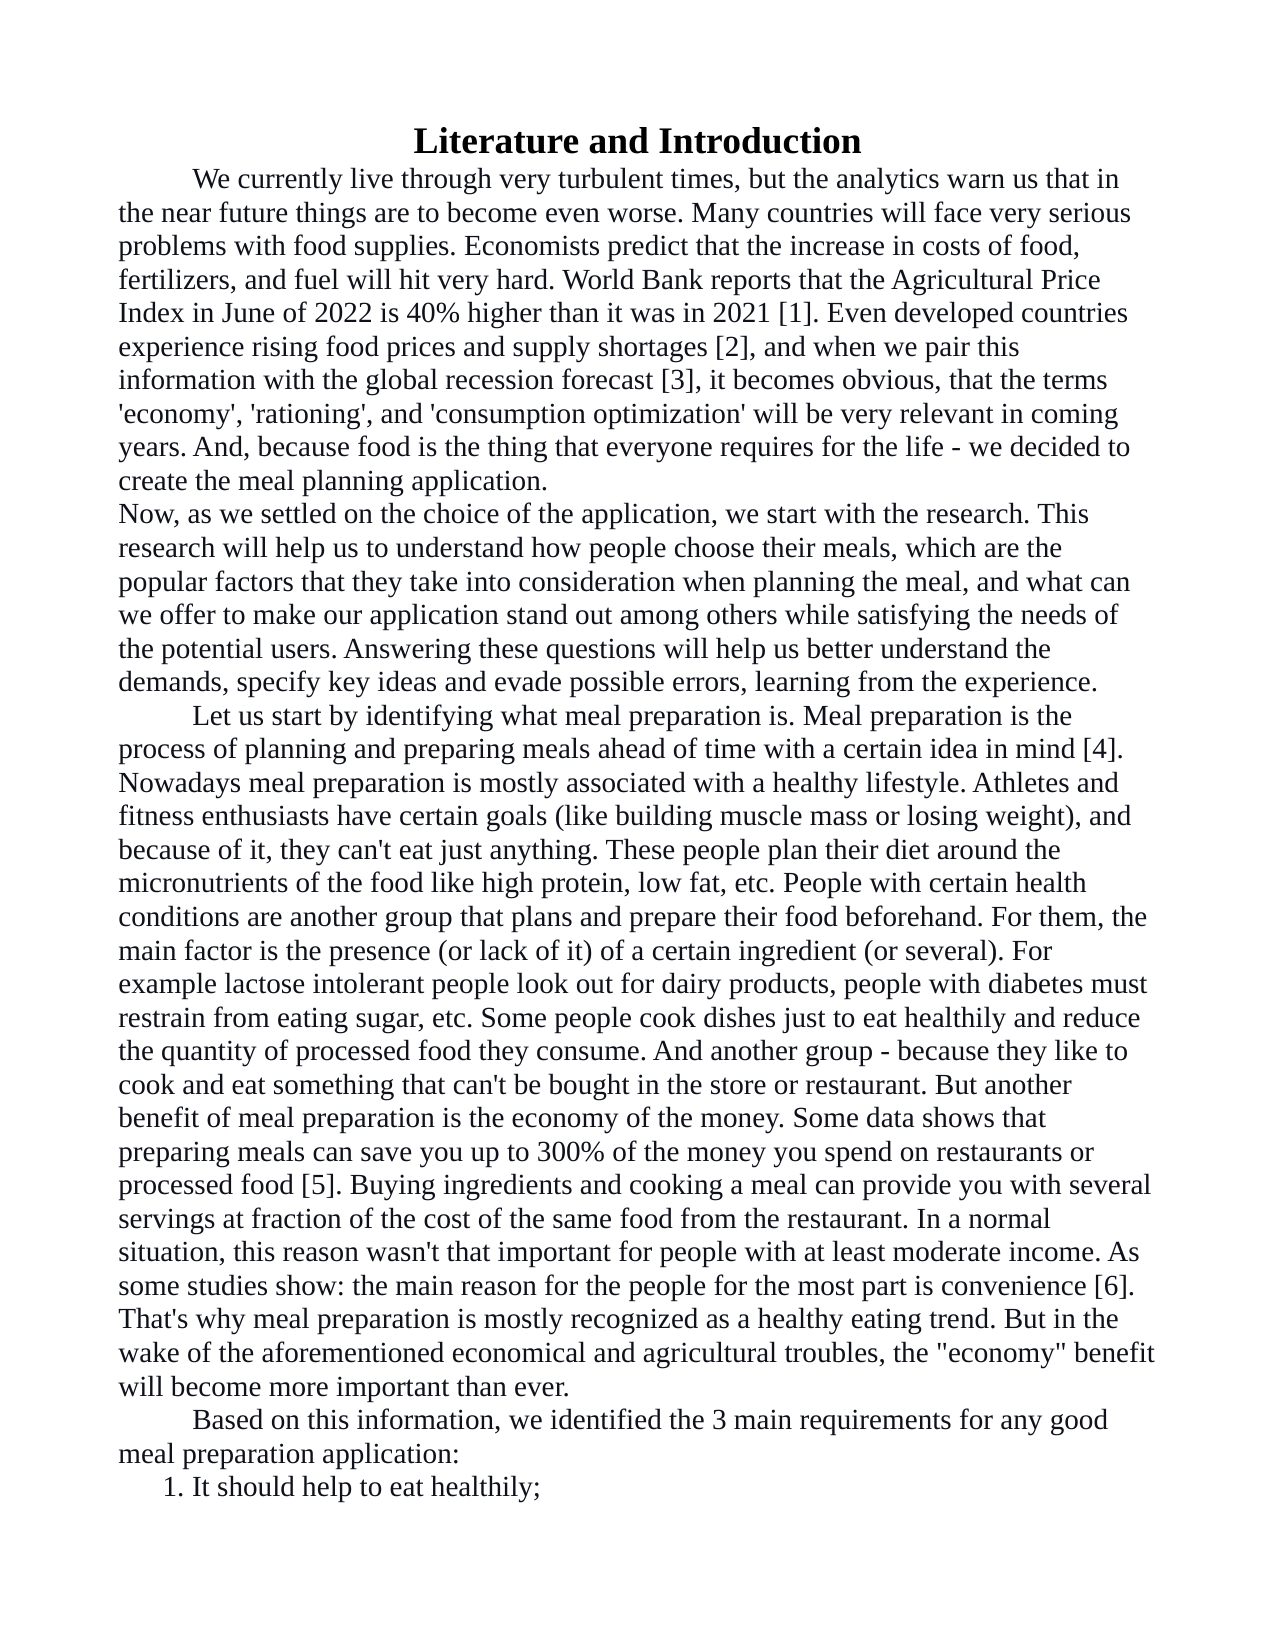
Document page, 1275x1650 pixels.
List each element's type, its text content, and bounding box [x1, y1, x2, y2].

text Based on this information, we identified the 3 main requirements for any good meal preparation application: [118, 1402, 1157, 1469]
text Now, as we settled on the choice of the application, we start with the research. This research will help us to understand how people choose their meals, which are the popular factors that they take into consideration when planning the meal, and what can we offer to make our application stand out among others while satisfying the needs of the potential users. Answering these questions will help us better understand the demands, specify key ideas and evade possible errors, learning from the experience. [118, 497, 1157, 698]
text Let us start by identifying what meal preparation is. Meal preparation is the process of planning and preparing meals ahead of time with a certain idea in mind [4]. Nowadays meal preparation is mostly associated with a healthy lifestyle. Athletes and fitness enthusiasts have certain goals (like building muscle mass or losing weight), and because of it, they can't eat just anything. These people plan their diet around the micronutrients of the food like high protein, low fat, etc. People with certain health conditions are another group that plans and prepare their food beforehand. For them, the main factor is the presence (or lack of it) of a certain ingredient (or several). For example lactose intolerant people look out for dairy products, people with diabetes must restrain from eating sugar, etc. Some people cook dishes just to eat healthily and reduce the quantity of processed food they consume. And another group - because they like to cook and eat something that can't be bought in the store or restaurant. But another benefit of meal preparation is the economy of the money. Some data shows that preparing meals can save you up to 300% of the money you spend on restaurants or processed food [5]. Buying ingredients and cooking a meal can provide you with several servings at fraction of the cost of the same food from the restaurant. In a normal situation, this reason wasn't that important for people with at least moderate income. As some studies show: the main reason for the people for the most part is convenience [6]. That's why meal preparation is mostly recognized as a healthy eating trend. But in the wake of the aforementioned economical and agricultural troubles, the "economy" benefit will become more important than ever. [118, 698, 1157, 1402]
list It should help to eat healthily; [162, 1469, 1157, 1503]
text We currently live through very turbulent times, but the analytics warn us that in the near future things are to become even worse. Many countries will face very serious problems with food supplies. Economists predict that the increase in costs of food, fertilizers, and fuel will hit very hard. World Bank reports that the Agricultural Price Index in June of 2022 is 40% higher than it was in 2021 [1]. Even developed countries experience rising food prices and supply shortages [2], and when we pair this information with the global recession forecast [3], it becomes obvious, that the terms 'economy', 'rationing', and 'consumption optimization' will be very relevant in coming years. And, because food is the thing that everyone requires for the life - we decided to create the meal planning application. [118, 161, 1157, 497]
text Literature and Introduction [118, 118, 1157, 161]
